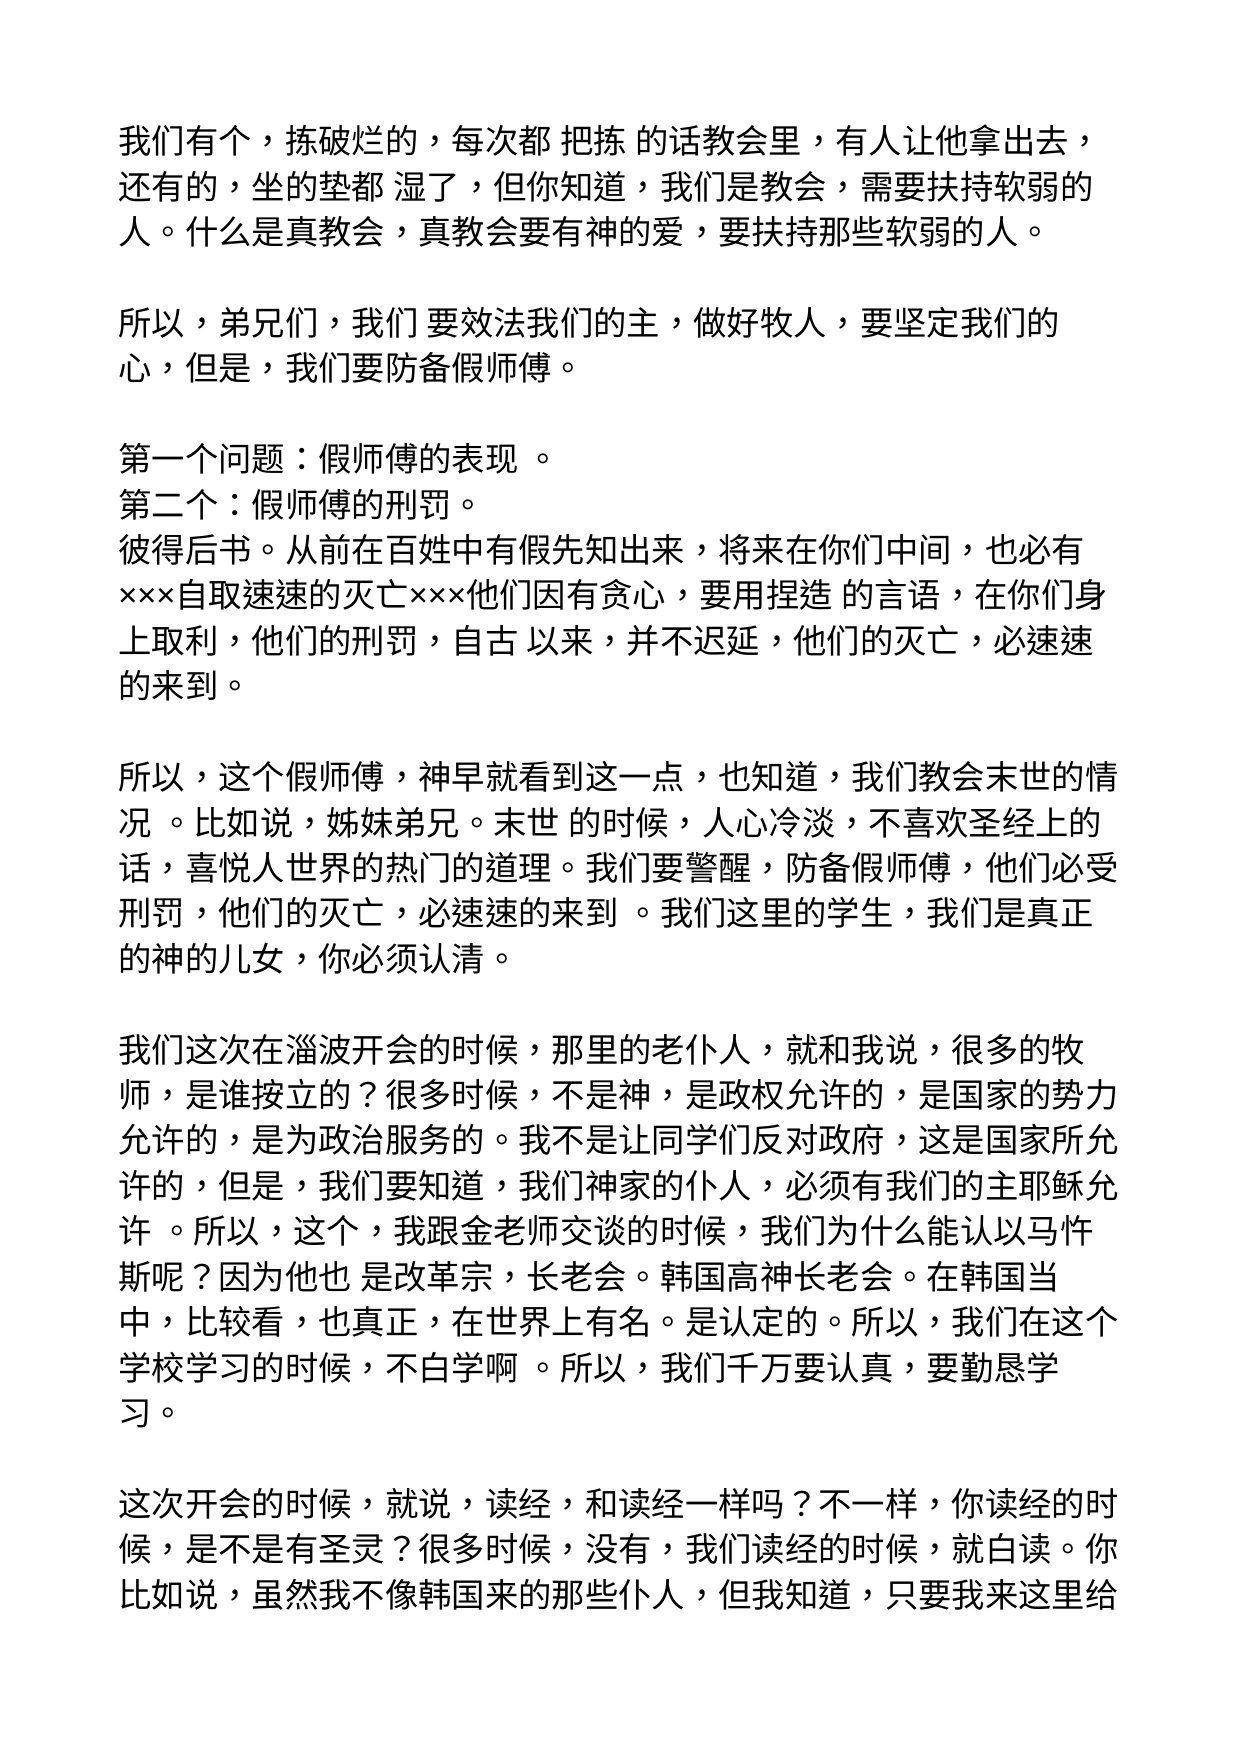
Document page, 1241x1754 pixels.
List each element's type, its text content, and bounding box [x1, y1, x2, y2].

text 彼得后书。从前在百姓中有假先知出来，将来在你们中间，也必有×××自取速速的灭亡×××他们因有贪心，要用捏造 的言语，在你们身上取利，他们的刑罚，自古 以来，并不迟延，他们的灭亡，必速速的来到。 [118, 527, 1122, 708]
text 所以，弟兄们，我们 要效法我们的主，做好牧人，要坚定我们的心，但是，我们要防备假师傅。 [118, 300, 1122, 391]
text 我们有个，拣破烂的，每次都 把拣 的话教会里，有人让他拿出去，还有的，坐的垫都 湿了，但你知道，我们是教会，需要扶持软弱的人。什么是真教会，真教会要有神的爱，要扶持那些软弱的人。 [118, 118, 1122, 254]
text 第一个问题：假师傅的表现 。 [118, 436, 1122, 481]
text 我们这次在淄波开会的时候，那里的老仆人，就和我说，很多的牧师，是谁按立的？很多时候，不是神，是政权允许的，是国家的势力允许的，是为政治服务的。我不是让同学们反对政府，这是国家所允许的，但是，我们要知道，我们神家的仆人，必须有我们的主耶稣允许 。所以，这个，我跟金老师交谈的时候，我们为什么能认以马忤斯呢？因为他也 是改革宗，长老会。韩国高神长老会。在韩国当中，比较看，也真正，在世界上有名。是认定的。所以，我们在这个学校学习的时候，不白学啊 。所以，我们千万要认真，要勤恳学习。 [118, 1026, 1122, 1435]
text 第二个：假师傅的刑罚。 [118, 481, 1122, 527]
text 这次开会的时候，就说，读经，和读经一样吗？不一样，你读经的时候，是不是有圣灵？很多时候，没有，我们读经的时候，就白读。你比如说，虽然我不像韩国来的那些仆人，但我知道，只要我来这里给 [118, 1481, 1122, 1617]
text 所以，这个假师傅，神早就看到这一点，也知道，我们教会末世的情况 。比如说，姊妹弟兄。末世 的时候，人心冷淡，不喜欢圣经上的话，喜悦人世界的热门的道理。我们要警醒，防备假师傅，他们必受刑罚，他们的灭亡，必速速的来到 。我们这里的学生，我们是真正的神的儿女，你必须认清。 [118, 754, 1122, 981]
